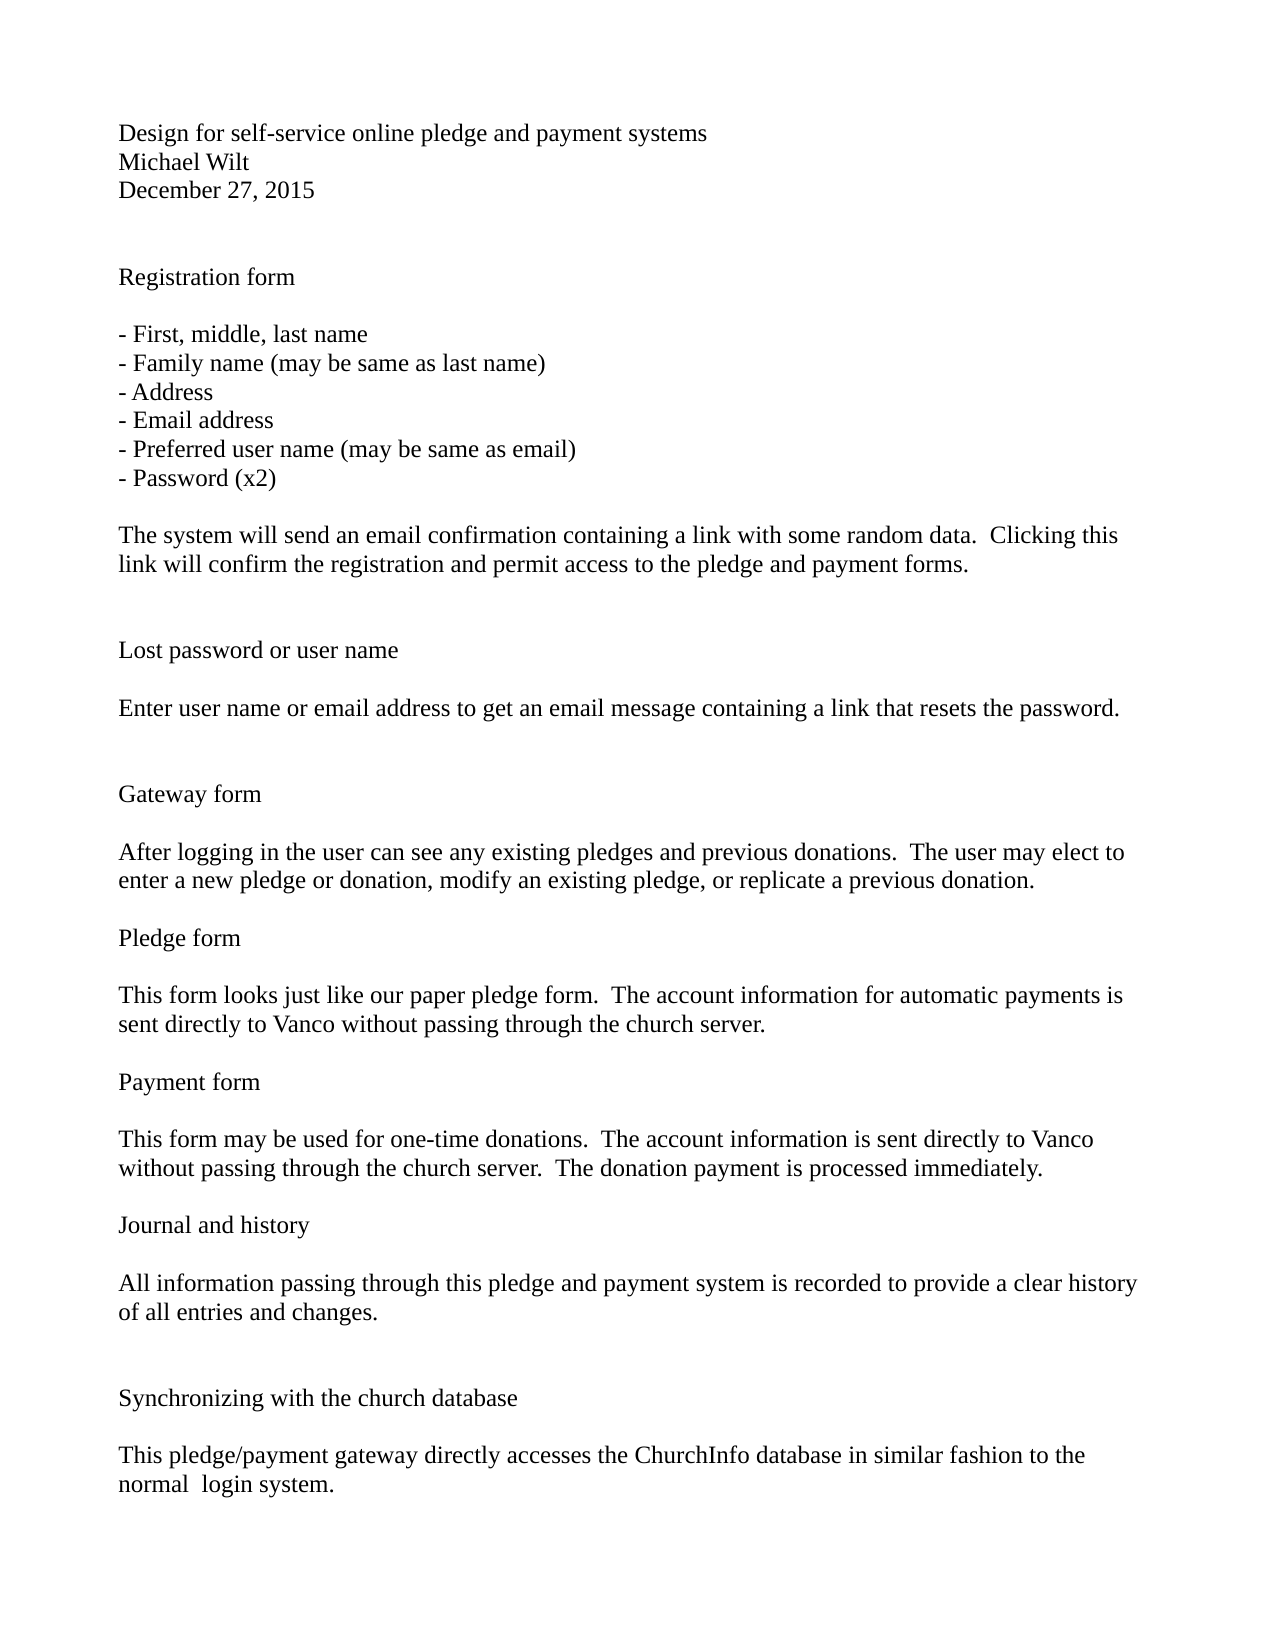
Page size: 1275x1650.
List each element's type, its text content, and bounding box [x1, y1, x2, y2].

text Enter user name or email address to get an email message containing a link that resets the password. [118, 693, 1157, 722]
text Design for self-service online pledge and payment systems [118, 118, 1157, 147]
text December 27, 2015 [118, 176, 1157, 204]
text Registration form [118, 262, 1157, 291]
text This form may be used for one-time donations. The account information is sent directly to Vanco without passing through the church server. The donation payment is processed immediately. [118, 1124, 1157, 1182]
text Journal and history [118, 1211, 1157, 1239]
text - Email address [118, 406, 1157, 434]
text After logging in the user can see any existing pledges and previous donations. The user may elect to enter a new pledge or donation, modify an existing pledge, or replicate a previous donation. [118, 837, 1157, 894]
text Michael Wilt [118, 147, 1157, 176]
text The system will send an email confirmation containing a link with some random data. Clicking this link will confirm the registration and permit access to the pledge and payment forms. [118, 521, 1157, 578]
text This form looks just like our paper pledge form. The account information for automatic payments is sent directly to Vanco without passing through the church server. [118, 981, 1157, 1038]
text Pledge form [118, 923, 1157, 952]
text Gateway form [118, 779, 1157, 808]
text - Password (x2) [118, 463, 1157, 492]
text Lost password or user name [118, 636, 1157, 664]
text - Family name (may be same as last name) [118, 348, 1157, 377]
text This pledge/payment gateway directly accesses the ChurchInfo database in similar fashion to the normal login system. [118, 1441, 1157, 1498]
text Synchronizing with the church database [118, 1383, 1157, 1412]
text - Preferred user name (may be same as email) [118, 434, 1157, 463]
text - First, middle, last name [118, 319, 1157, 348]
text - Address [118, 377, 1157, 406]
text Payment form [118, 1067, 1157, 1096]
text All information passing through this pledge and payment system is recorded to provide a clear history of all entries and changes. [118, 1268, 1157, 1326]
